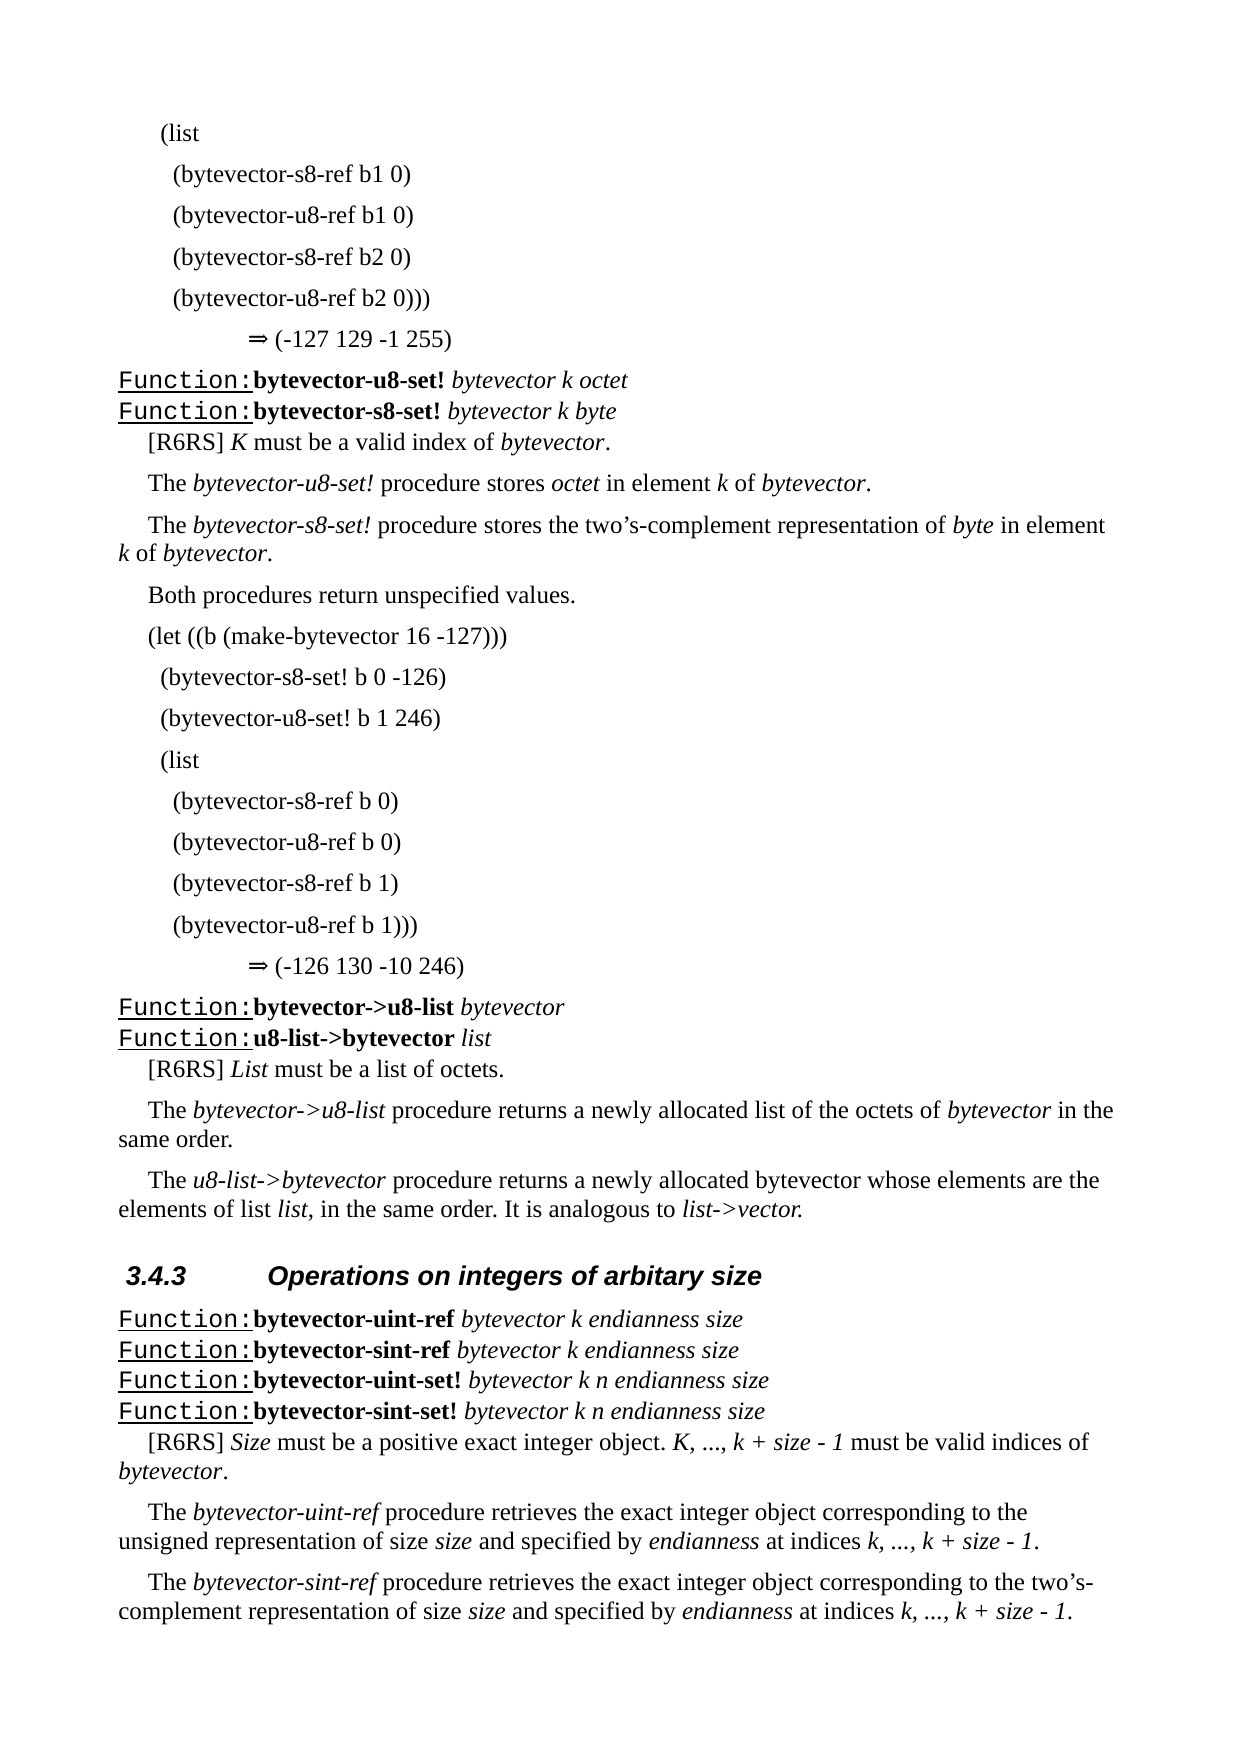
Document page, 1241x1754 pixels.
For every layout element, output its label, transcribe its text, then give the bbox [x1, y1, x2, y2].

text ⇒ (-127 129 -1 255) [118, 324, 1122, 353]
text The bytevector-u8-set! procedure stores octet in element k of bytevector. [118, 468, 1122, 497]
text Function:bytevector-s8-set! bytevector k byte [118, 396, 1122, 427]
text (bytevector-u8-ref b 1))) [118, 910, 1122, 938]
text (bytevector-s8-ref b 1) [118, 868, 1122, 897]
text The bytevector-s8-set! procedure stores the two’s-complement representation of byte in element k of bytevector. [118, 510, 1122, 567]
text The bytevector->u8-list procedure returns a newly allocated list of the octets of bytevector in the same order. [118, 1095, 1122, 1153]
text (list [118, 118, 1122, 147]
text (bytevector-u8-ref b1 0) [118, 201, 1122, 229]
text Function:u8-list->bytevector list [118, 1023, 1122, 1054]
text Function:bytevector-u8-set! bytevector k octet [118, 366, 1122, 396]
text Function:bytevector-uint-set! bytevector k n endianness size [118, 1366, 1122, 1396]
text The bytevector-sint-ref procedure retrieves the exact integer object corresponding to the two’s-complement representation of size size and specified by endianness at indices k, ..., k + size - 1. [118, 1567, 1122, 1625]
text Function:bytevector-uint-ref bytevector k endianness size [118, 1304, 1122, 1335]
text (bytevector-s8-ref b 0) [118, 786, 1122, 815]
text ⇒ (-126 130 -10 246) [118, 951, 1122, 980]
text (bytevector-u8-ref b2 0))) [118, 283, 1122, 312]
text [R6RS] List must be a list of octets. [118, 1054, 1122, 1083]
text Function:bytevector->u8-list bytevector [118, 992, 1122, 1023]
text (bytevector-u8-set! b 1 246) [118, 703, 1122, 732]
text The bytevector-uint-ref procedure retrieves the exact integer object corresponding to the unsigned representation of size size and specified by endianness at indices k, ..., k + size - 1. [118, 1497, 1122, 1555]
text (list [118, 745, 1122, 773]
text (let ((b (make-bytevector 16 -127))) [118, 621, 1122, 650]
text Both procedures return unspecified values. [118, 580, 1122, 608]
text The u8-list->bytevector procedure returns a newly allocated bytevector whose elements are the elements of list list, in the same order. It is analogous to list->vector. [118, 1165, 1122, 1223]
subtitle Operations on integers of arbitary size [118, 1260, 1122, 1291]
text (bytevector-s8-ref b2 0) [118, 242, 1122, 271]
text (bytevector-s8-ref b1 0) [118, 159, 1122, 188]
text Function:bytevector-sint-set! bytevector k n endianness size [118, 1396, 1122, 1427]
text [R6RS] K must be a valid index of bytevector. [118, 427, 1122, 456]
text (bytevector-u8-ref b 0) [118, 827, 1122, 856]
text (bytevector-s8-set! b 0 -126) [118, 662, 1122, 691]
text Function:bytevector-sint-ref bytevector k endianness size [118, 1335, 1122, 1366]
text [R6RS] Size must be a positive exact integer object. K, ..., k + size - 1 must be valid indices of bytevector. [118, 1427, 1122, 1485]
